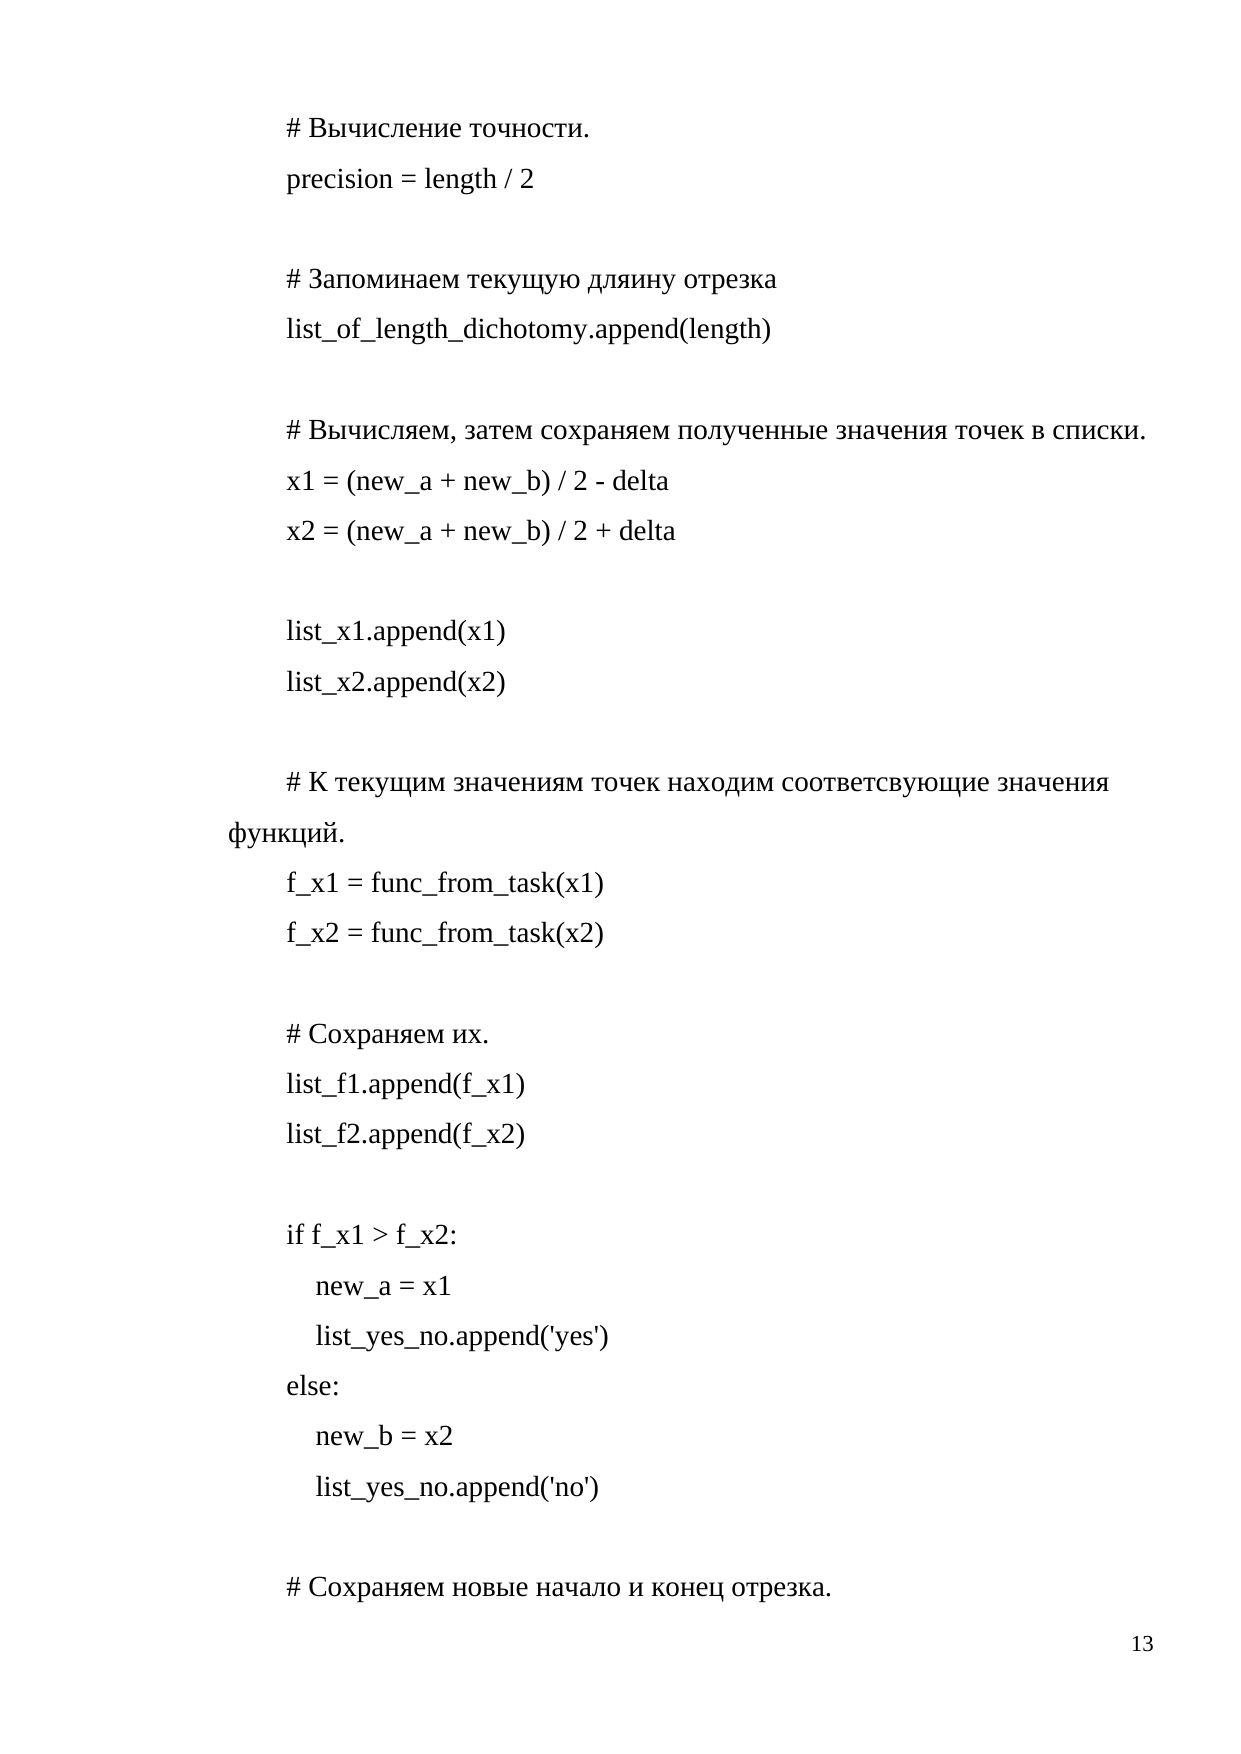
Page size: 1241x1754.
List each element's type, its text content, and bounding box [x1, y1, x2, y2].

text # Запоминаем текущую дляину отрезка [228, 261, 1176, 295]
text list_x1.append(x1) [228, 613, 1176, 647]
text # Сохраняем их. [228, 1016, 1176, 1049]
text # Вычисляем, затем сохраняем полученные значения точек в списки. [228, 412, 1176, 446]
text x1 = (new_a + new_b) / 2 - delta [228, 463, 1176, 496]
text x2 = (new_a + new_b) / 2 + delta [228, 513, 1176, 546]
text else: [228, 1368, 1176, 1402]
text precision = length / 2 [228, 161, 1176, 194]
text if f_x1 > f_x2: [228, 1217, 1176, 1251]
text f_x2 = func_from_task(x2) [228, 915, 1176, 949]
text list_yes_no.append('no') [228, 1469, 1176, 1502]
text f_x1 = func_from_task(x1) [228, 865, 1176, 899]
text new_b = x2 [228, 1418, 1176, 1452]
text # Сохраняем новые начало и конец отрезка. [228, 1569, 1176, 1603]
text list_f1.append(f_x1) [228, 1066, 1176, 1100]
text # К текущим значениям точек находим соответсвующие значения функций. [228, 764, 1176, 848]
text list_f2.append(f_x2) [228, 1117, 1176, 1150]
text list_x2.append(x2) [228, 664, 1176, 697]
text new_a = x1 [228, 1268, 1176, 1301]
text list_yes_no.append('yes') [228, 1318, 1176, 1351]
text list_of_length_dichotomy.append(length) [228, 312, 1176, 345]
text # Вычисление точности. [228, 110, 1176, 144]
